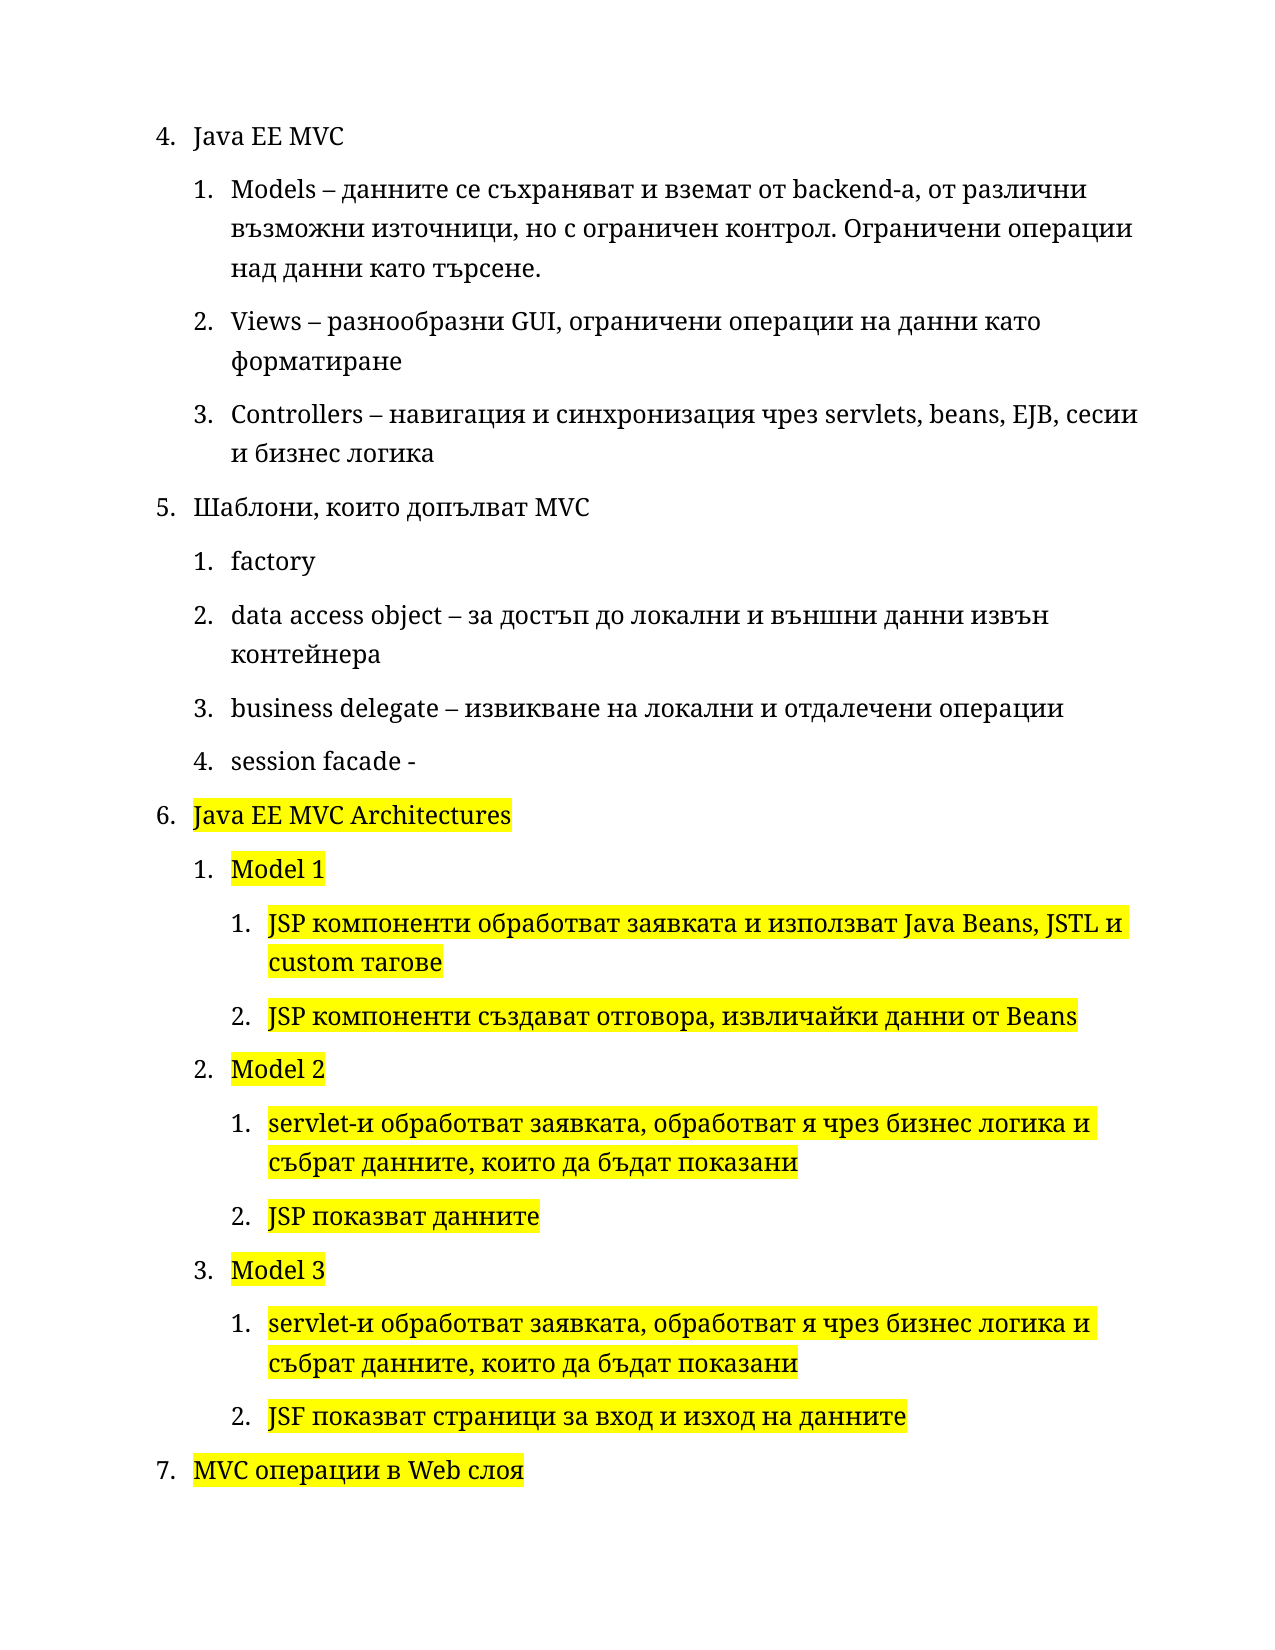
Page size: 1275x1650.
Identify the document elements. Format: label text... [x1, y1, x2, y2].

list Controllers – навигация и синхронизация чрез servlets, beans, EJB, сесии и бизнес логика [193, 397, 1157, 470]
list Model 3 [193, 1252, 1157, 1286]
list Views – разнообразни GUI, ограничени операции на данни като форматиране [193, 304, 1157, 377]
list JSP компоненти обработват заявката и използват Java Beans, JSTL и custom тагове [231, 905, 1157, 978]
list JSF показват страници за вход и изход на данните [231, 1399, 1157, 1433]
list MVC операции в Web слоя [156, 1453, 1157, 1487]
list data access object – за достъп до локални и външни данни извън контейнера [193, 597, 1157, 671]
list Model 2 [193, 1052, 1157, 1086]
list Models – данните се съхраняват и вземат от backend-a, от различни възможни източници, но с ограничен контрол. Ограничени операции над данни като търсене. [193, 172, 1157, 284]
list servlet-и обработват заявката, обработват я чрез бизнес логика и събрат данните, които да бъдат показани [231, 1306, 1157, 1379]
list Java EE MVC [156, 118, 1157, 152]
list session facade - [193, 744, 1157, 778]
list business delegate – извикване на локални и отдалечени операции [193, 690, 1157, 724]
list factory [193, 543, 1157, 578]
list Model 1 [193, 851, 1157, 886]
list JSP компоненти създават отговора, извличайки данни от Beans [231, 998, 1157, 1032]
list JSP показват данните [231, 1198, 1157, 1233]
list servlet-и обработват заявката, обработват я чрез бизнес логика и събрат данните, които да бъдат показани [231, 1106, 1157, 1179]
list Шаблони, които допълват MVC [156, 490, 1157, 524]
list Java EE MVC Architectures [156, 798, 1157, 832]
